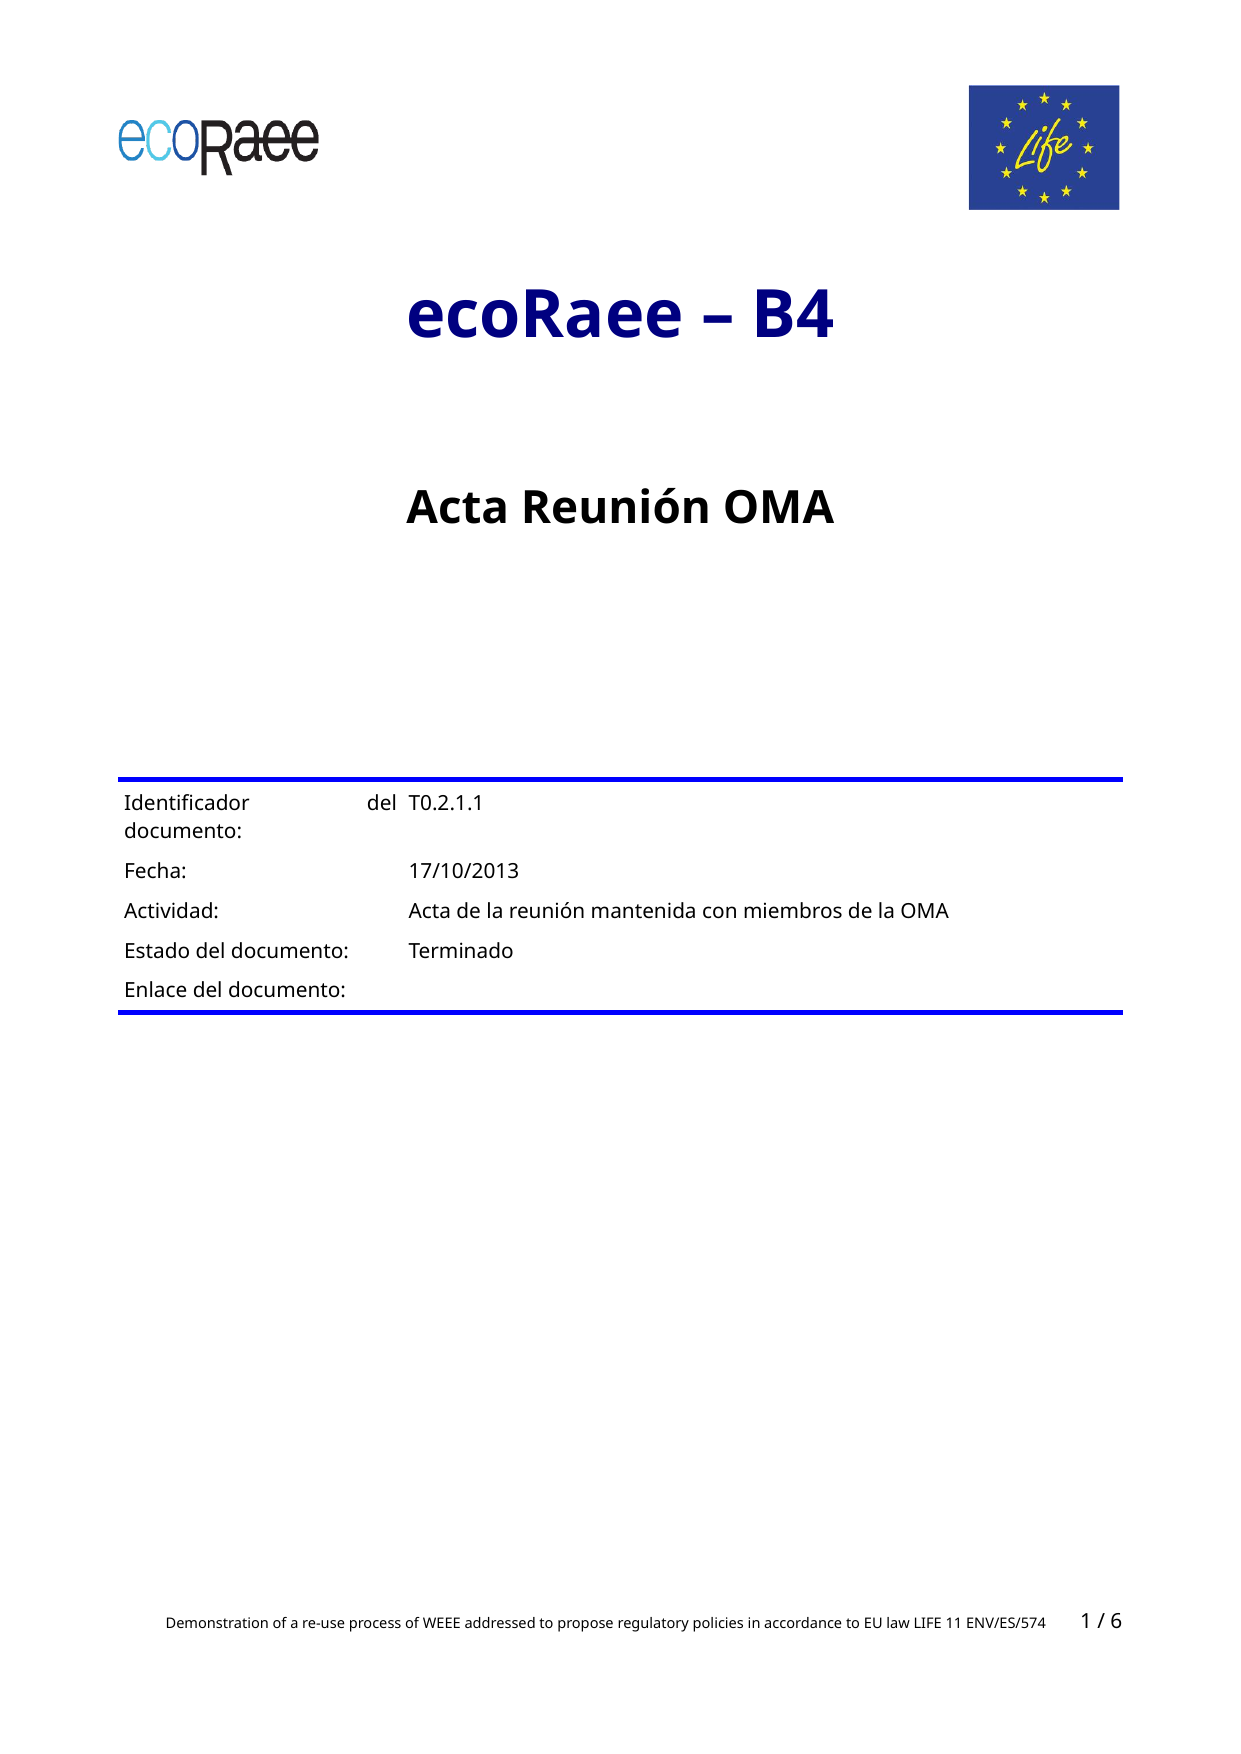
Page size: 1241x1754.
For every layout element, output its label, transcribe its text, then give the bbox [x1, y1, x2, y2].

text Acta Reunión OMA [118, 475, 1122, 537]
table_header Identificador del documento: [118, 782, 402, 850]
table_cell Estado del documento: [118, 930, 402, 970]
table_cell Fecha: [118, 850, 402, 890]
table_cell Terminado [403, 930, 1123, 970]
table_cell [403, 970, 1123, 1010]
picture [117, 118, 320, 177]
picture [968, 85, 1120, 210]
table_cell Enlace del documento: [118, 970, 402, 1010]
table_cell 17/10/2013 [403, 850, 1123, 890]
table_cell Actividad: [118, 890, 402, 930]
table_cell Acta de la reunión mantenida con miembros de la OMA [403, 890, 1123, 930]
text ecoRaee – B4 [118, 266, 1122, 357]
table_header T0.2.1.1 [403, 782, 1123, 850]
